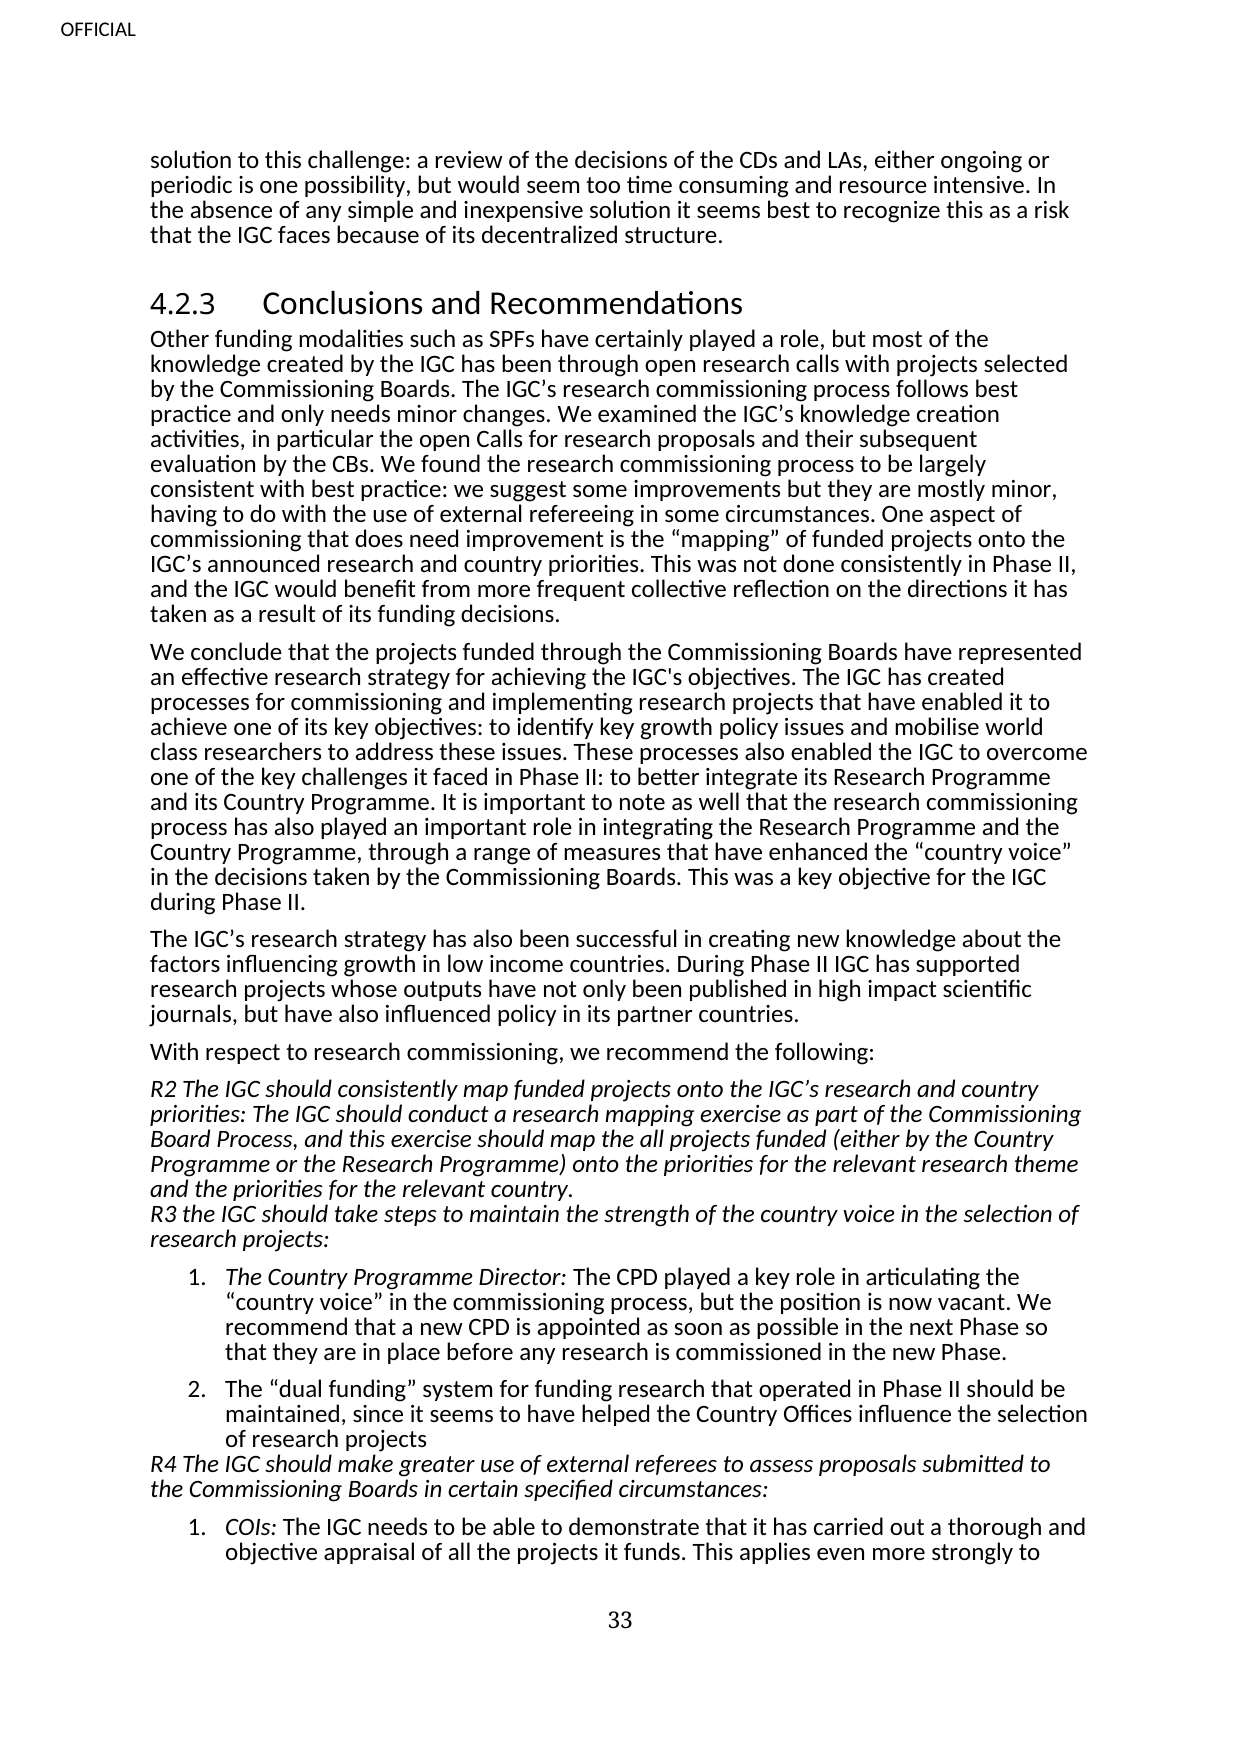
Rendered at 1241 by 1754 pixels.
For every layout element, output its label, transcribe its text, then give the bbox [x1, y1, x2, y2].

text R3 the IGC should take steps to maintain the strength of the country voice in the selection of research projects: [150, 1204, 1090, 1254]
list The Country Programme Director: The CPD played a key role in articulating the “country voice” in the commissioning process, but the position is now vacant. We recommend that a new CPD is appointed as soon as possible in the next Phase so that they are in place before any research is commissioned in the new Phase. [187, 1266, 1090, 1366]
list COIs: The IGC needs to be able to demonstrate that it has carried out a thorough and objective appraisal of all the projects it funds. This applies even more strongly to [187, 1516, 1090, 1566]
text With respect to research commissioning, we recommend the following: [150, 1041, 1090, 1066]
subtitle Conclusions and Recommendations [150, 283, 1090, 323]
list The “dual funding” system for funding research that operated in Phase II should be maintained, since it seems to have helped the Country Offices influence the selection of research projects [187, 1379, 1090, 1454]
text R4 The IGC should make greater use of external referees to assess proposals submitted to the Commissioning Boards in certain specified circumstances: [150, 1454, 1090, 1504]
text solution to this challenge: a review of the decisions of the CDs and LAs, either ongoing or periodic is one possibility, but would seem too time consuming and resource intensive. In the absence of any simple and inexpensive solution it seems best to recognize this as a risk that the IGC faces because of its decentralized structure. [150, 150, 1090, 250]
text The IGC’s research strategy has also been successful in creating new knowledge about the factors influencing growth in low income countries. During Phase II IGC has supported research projects whose outputs have not only been published in high impact scientific journals, but have also influenced policy in its partner countries. [150, 929, 1090, 1029]
text Other funding modalities such as SPFs have certainly played a role, but most of the knowledge created by the IGC has been through open research calls with projects selected by the Commissioning Boards. The IGC’s research commissioning process follows best practice and only needs minor changes. We examined the IGC’s knowledge creation activities, in particular the open Calls for research proposals and their subsequent evaluation by the CBs. We found the research commissioning process to be largely consistent with best practice: we suggest some improvements but they are mostly minor, having to do with the use of external refereeing in some circumstances. One aspect of commissioning that does need improvement is the “mapping” of funded projects onto the IGC’s announced research and country priorities. This was not done consistently in Phase II, and the IGC would benefit from more frequent collective reflection on the directions it has taken as a result of its funding decisions. [150, 329, 1090, 629]
text R2 The IGC should consistently map funded projects onto the IGC’s research and country priorities: The IGC should conduct a research mapping exercise as part of the Commissioning Board Process, and this exercise should map the all projects funded (either by the Country Programme or the Research Programme) onto the priorities for the relevant research theme and the priorities for the relevant country. [150, 1079, 1090, 1204]
text We conclude that the projects funded through the Commissioning Boards have represented an effective research strategy for achieving the IGC's objectives. The IGC has created processes for commissioning and implementing research projects that have enabled it to achieve one of its key objectives: to identify key growth policy issues and mobilise world class researchers to address these issues. These processes also enabled the IGC to overcome one of the key challenges it faced in Phase II: to better integrate its Research Programme and its Country Programme. It is important to note as well that the research commissioning process has also played an important role in integrating the Research Programme and the Country Programme, through a range of measures that have enhanced the “country voice” in the decisions taken by the Commissioning Boards. This was a key objective for the IGC during Phase II. [150, 641, 1090, 916]
